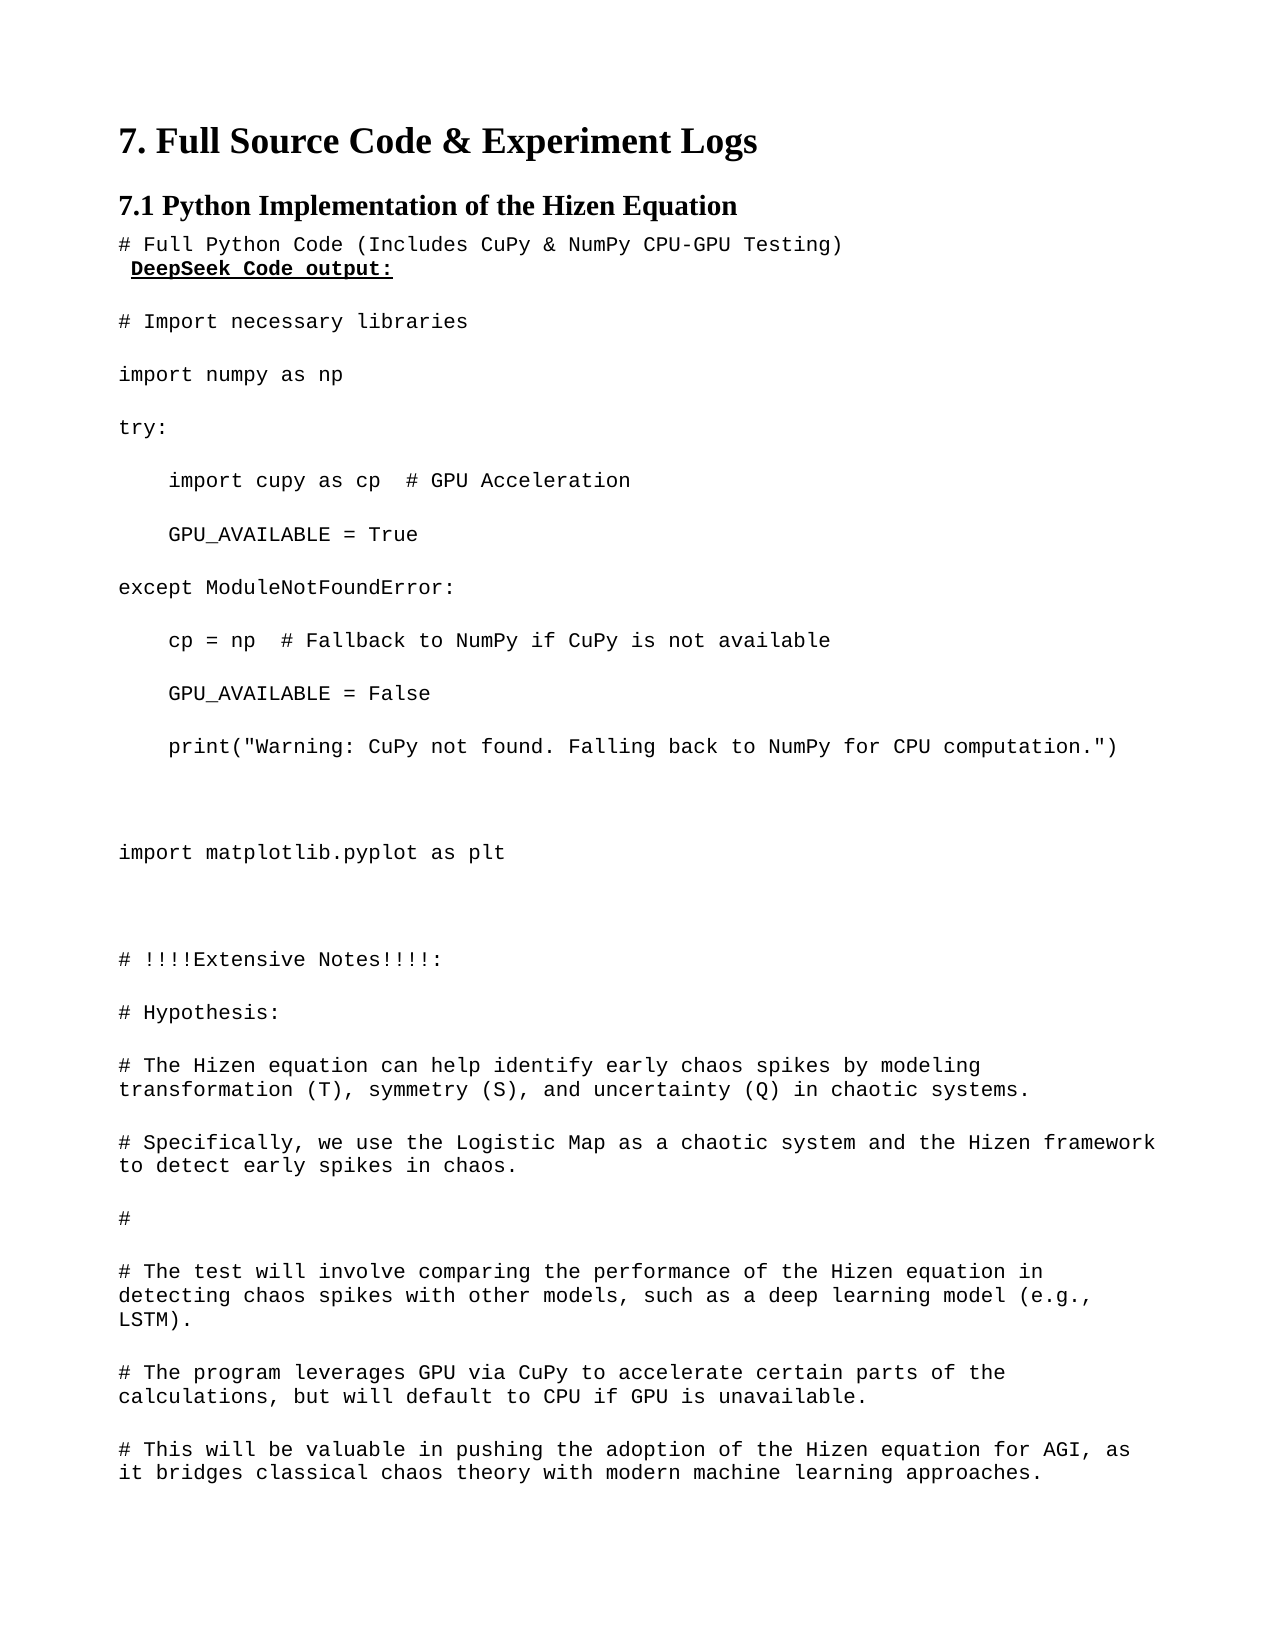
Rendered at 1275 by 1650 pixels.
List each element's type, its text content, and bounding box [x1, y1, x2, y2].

text # The program leverages GPU via CuPy to accelerate certain parts of the calculations, but will default to CPU if GPU is unavailable. [118, 1362, 1157, 1409]
text # Import necessary libraries [118, 311, 1157, 335]
text import cupy as cp # GPU Acceleration [118, 471, 1157, 494]
text print("Warning: CuPy not found. Falling back to NumPy for CPU computation.") [118, 736, 1157, 760]
text # Full Python Code (Includes CuPy & NumPy CPU-GPU Testing) [118, 234, 1157, 258]
text # [118, 1208, 1157, 1232]
text except ModuleNotFoundError: [118, 577, 1157, 600]
subtitle 7. Full Source Code & Experiment Logs [118, 118, 1157, 161]
text # The test will involve comparing the performance of the Hizen equation in detecting chaos spikes with other models, such as a deep learning model (e.g., LSTM). [118, 1262, 1157, 1332]
text GPU_AVAILABLE = False [118, 683, 1157, 707]
text # The Hizen equation can help identify early chaos spikes by modeling transformation (T), symmetry (S), and uncertainty (Q) in chaotic systems. [118, 1055, 1157, 1102]
text DeepSeek Code output: [118, 258, 1157, 282]
text # Specifically, we use the Logistic Map as a chaotic system and the Hizen framework to detect early spikes in chaos. [118, 1132, 1157, 1179]
text import numpy as np [118, 364, 1157, 388]
text # !!!!Extensive Notes!!!!: [118, 949, 1157, 972]
text import matplotlib.pyplot as plt [118, 842, 1157, 866]
text GPU_AVAILABLE = True [118, 524, 1157, 547]
text cp = np # Fallback to NumPy if CuPy is not available [118, 630, 1157, 653]
subtitle 7.1 Python Implementation of the Hizen Equation [118, 188, 1157, 222]
text # Hypothesis: [118, 1002, 1157, 1025]
text # This will be valuable in pushing the adoption of the Hizen equation for AGI, as it bridges classical chaos theory with modern machine learning approaches. [118, 1439, 1157, 1486]
text try: [118, 417, 1157, 441]
